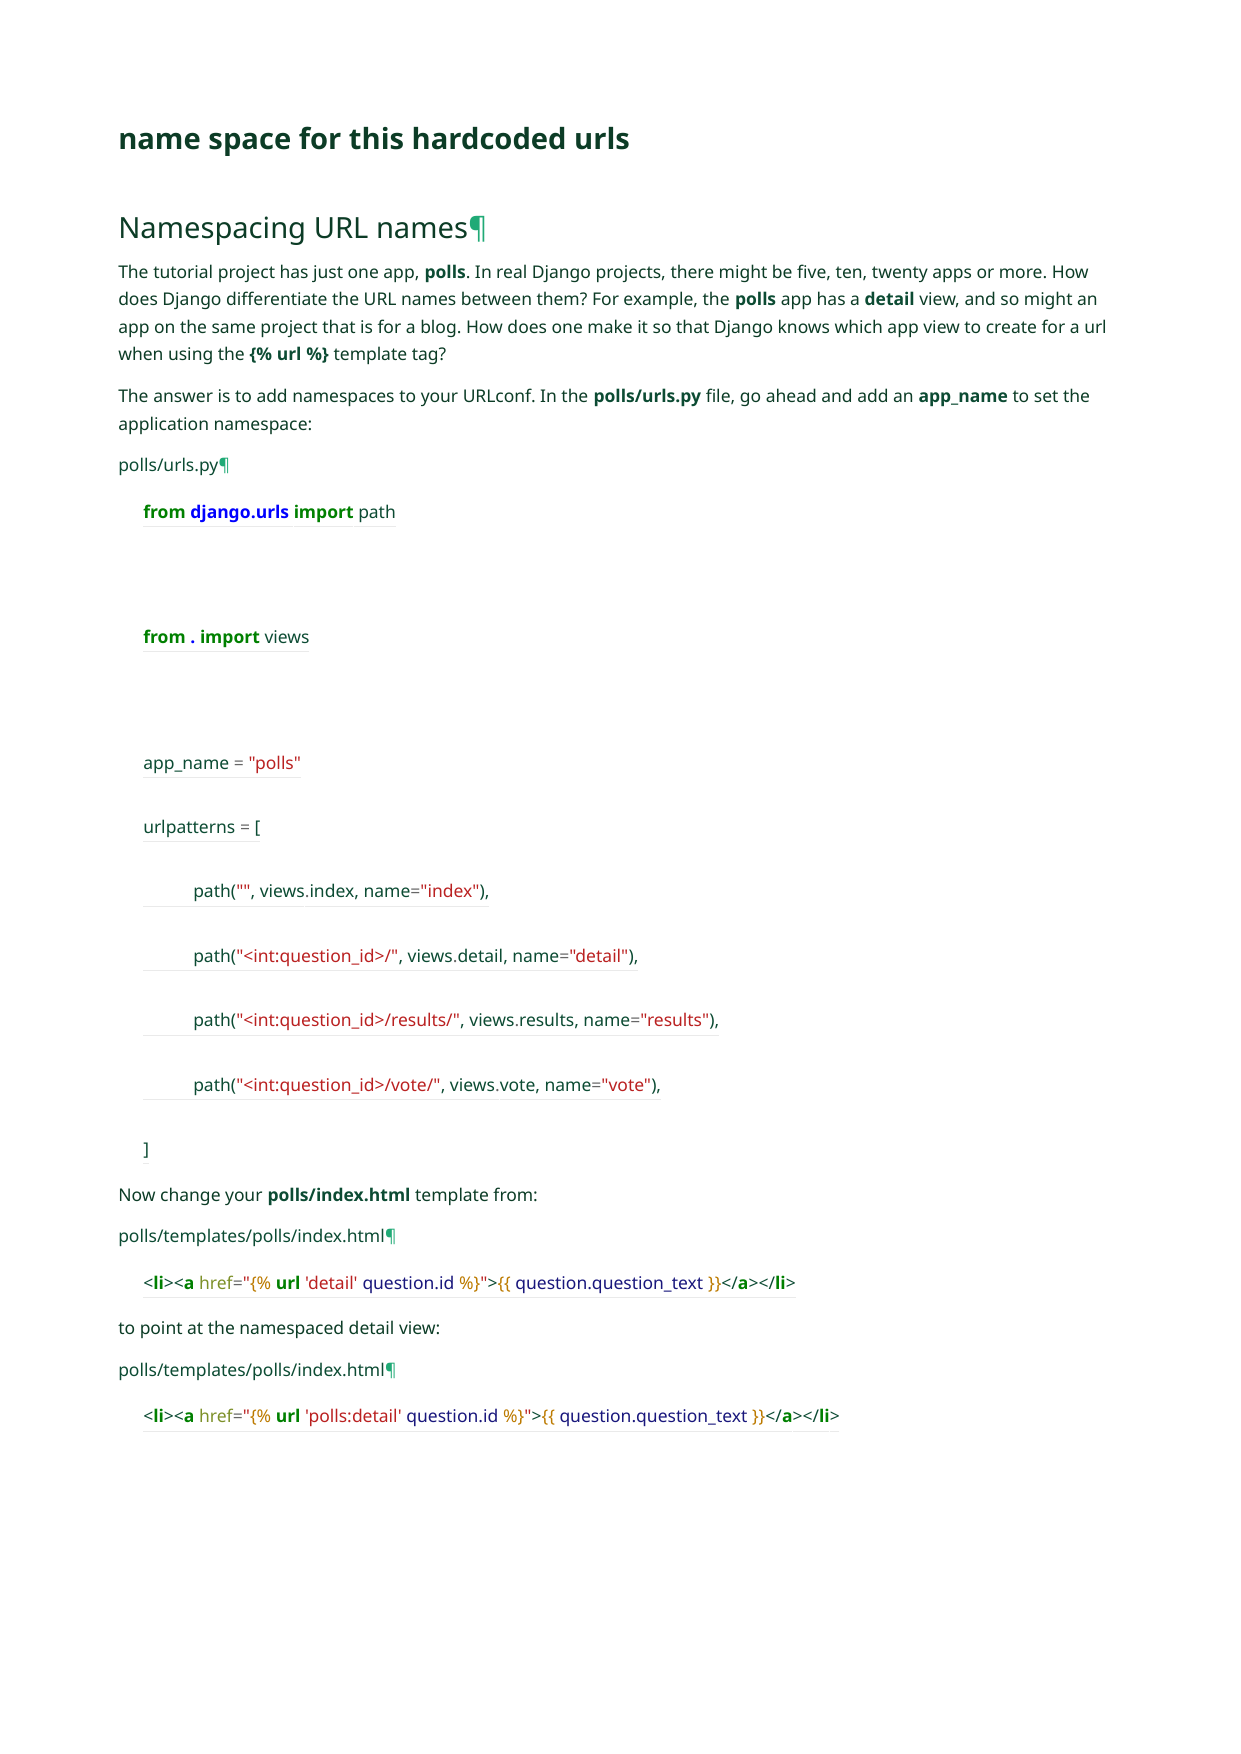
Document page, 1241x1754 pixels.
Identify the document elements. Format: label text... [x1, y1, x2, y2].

text <li><a href="{% url 'polls:detail' question.id %}">{{ question.question_text }}</a></li> [143, 1404, 1097, 1431]
text polls/templates/polls/index.html¶ [118, 1224, 1122, 1248]
text from django.urls import path [143, 499, 1097, 526]
text <li><a href="{% url 'detail' question.id %}">{{ question.question_text }}</a></li> [143, 1270, 1097, 1297]
subtitle Namespacing URL names¶ [118, 207, 1122, 247]
text name space for this hardcoded urls [118, 118, 1122, 158]
text path("<int:question_id>/", views.detail, name="detail"), [143, 943, 1097, 970]
text app_name = "polls" [143, 750, 1097, 777]
text path("<int:question_id>/results/", views.results, name="results"), [143, 1008, 1097, 1035]
text The tutorial project has just one app, polls. In real Django projects, there might be five, ten, twenty apps or more. How does Django differentiate the URL names between them? For example, the polls app has a detail view, and so might an app on the same project that is for a blog. How does one make it so that Django knows which app view to create for a url when using the {% url %} template tag? [118, 259, 1122, 366]
text polls/templates/polls/index.html¶ [118, 1358, 1122, 1382]
text ] [143, 1137, 1097, 1163]
text path("", views.index, name="index"), [143, 879, 1097, 906]
text polls/urls.py¶ [118, 453, 1122, 477]
text path("<int:question_id>/vote/", views.vote, name="vote"), [143, 1072, 1097, 1099]
text Now change your polls/index.html template from: [118, 1182, 1122, 1206]
text from . import views [143, 625, 1097, 652]
text The answer is to add namespaces to your URLconf. In the polls/urls.py file, go ahead and add an app_name to set the application namespace: [118, 384, 1122, 435]
text urlpatterns = [ [143, 815, 1097, 842]
text to point at the namespaced detail view: [118, 1316, 1122, 1340]
